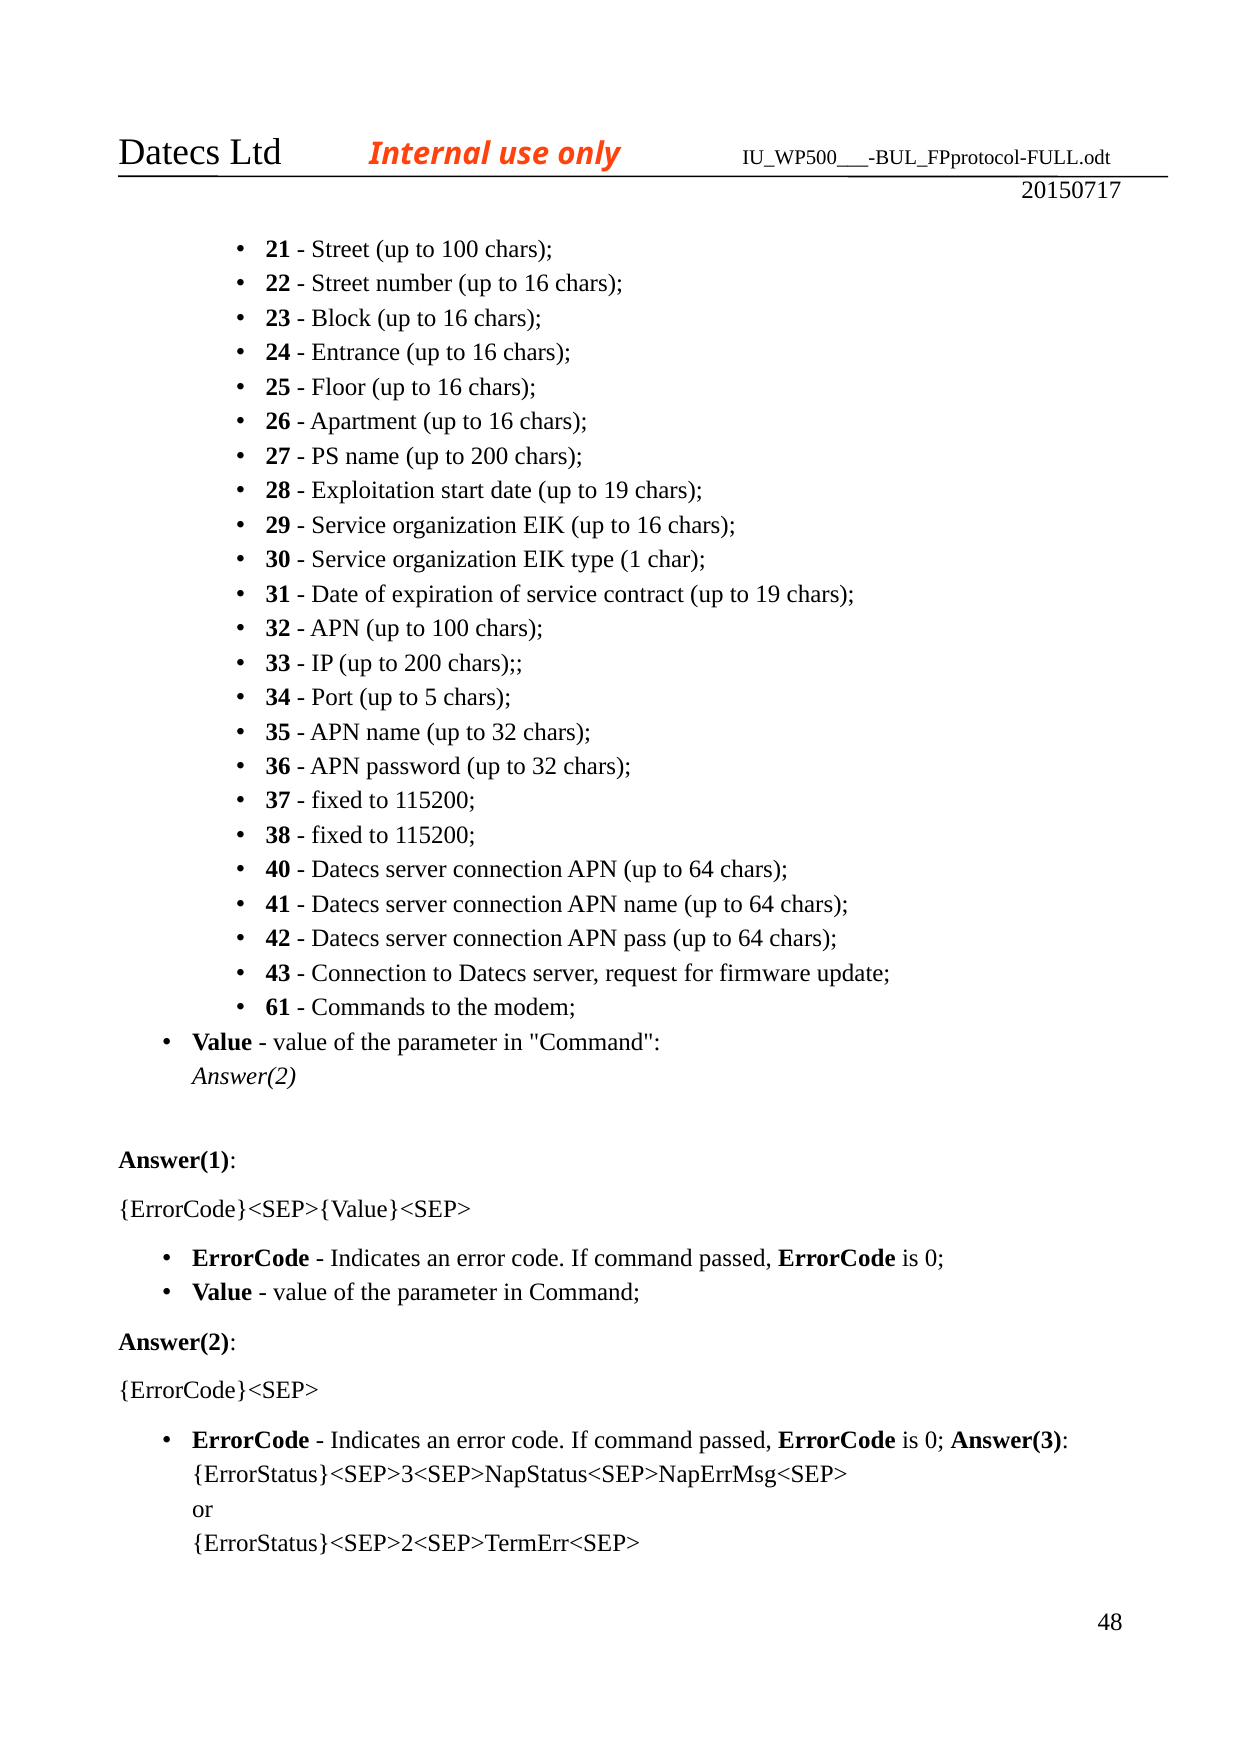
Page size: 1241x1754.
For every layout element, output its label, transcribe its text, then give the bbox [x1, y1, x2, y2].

text {ErrorCode}<SEP> [118, 1376, 1122, 1404]
list Value - value of the parameter in "Command": Answer(2) [162, 1027, 1122, 1090]
list or [162, 1494, 1122, 1522]
list {ErrorStatus}<SEP>3<SEP>NapStatus<SEP>NapErrMsg<SEP> [162, 1459, 1122, 1488]
list 23 - Block (up to 16 chars); [236, 303, 1122, 332]
list 29 - Service organization EIK (up to 16 chars); [236, 510, 1122, 538]
list 33 - IP (up to 200 chars);; [236, 648, 1122, 676]
list 35 - APN name (up to 32 chars); [236, 717, 1122, 745]
list 37 - fixed to 115200; [236, 786, 1122, 814]
list 31 - Date of expiration of service contract (up to 19 chars); [236, 579, 1122, 607]
list 36 - APN password (up to 32 chars); [236, 751, 1122, 780]
list 40 - Datecs server connection APN (up to 64 chars); [236, 854, 1122, 883]
list ErrorCode - Indicates an error code. If command passed, ErrorCode is 0; Answer(3): [162, 1425, 1122, 1453]
list 41 - Datecs server connection APN name (up to 64 chars); [236, 889, 1122, 918]
list 22 - Street number (up to 16 chars); [236, 268, 1122, 297]
list 32 - APN (up to 100 chars); [236, 613, 1122, 642]
list Value - value of the parameter in Command; [162, 1277, 1122, 1306]
list 26 - Apartment (up to 16 chars); [236, 406, 1122, 435]
list 34 - Port (up to 5 chars); [236, 682, 1122, 711]
list 28 - Exploitation start date (up to 19 chars); [236, 475, 1122, 504]
list 25 - Floor (up to 16 chars); [236, 372, 1122, 401]
list 27 - PS name (up to 200 chars); [236, 441, 1122, 469]
list 43 - Connection to Datecs server, request for firmware update; [236, 958, 1122, 987]
list 21 - Street (up to 100 chars); [236, 234, 1122, 263]
list {ErrorStatus}<SEP>2<SEP>TermErr<SEP> [162, 1528, 1122, 1557]
list 30 - Service organization EIK type (1 char); [236, 544, 1122, 573]
list 61 - Commands to the modem; [236, 992, 1122, 1021]
text Answer(1): [118, 1110, 1122, 1174]
text Answer(2): [118, 1327, 1122, 1355]
list ErrorCode - Indicates an error code. If command passed, ErrorCode is 0; [162, 1243, 1122, 1272]
list 38 - fixed to 115200; [236, 820, 1122, 849]
list 42 - Datecs server connection APN pass (up to 64 chars); [236, 923, 1122, 952]
text {ErrorCode}<SEP>{Value}<SEP> [118, 1194, 1122, 1223]
list 24 - Entrance (up to 16 chars); [236, 337, 1122, 366]
